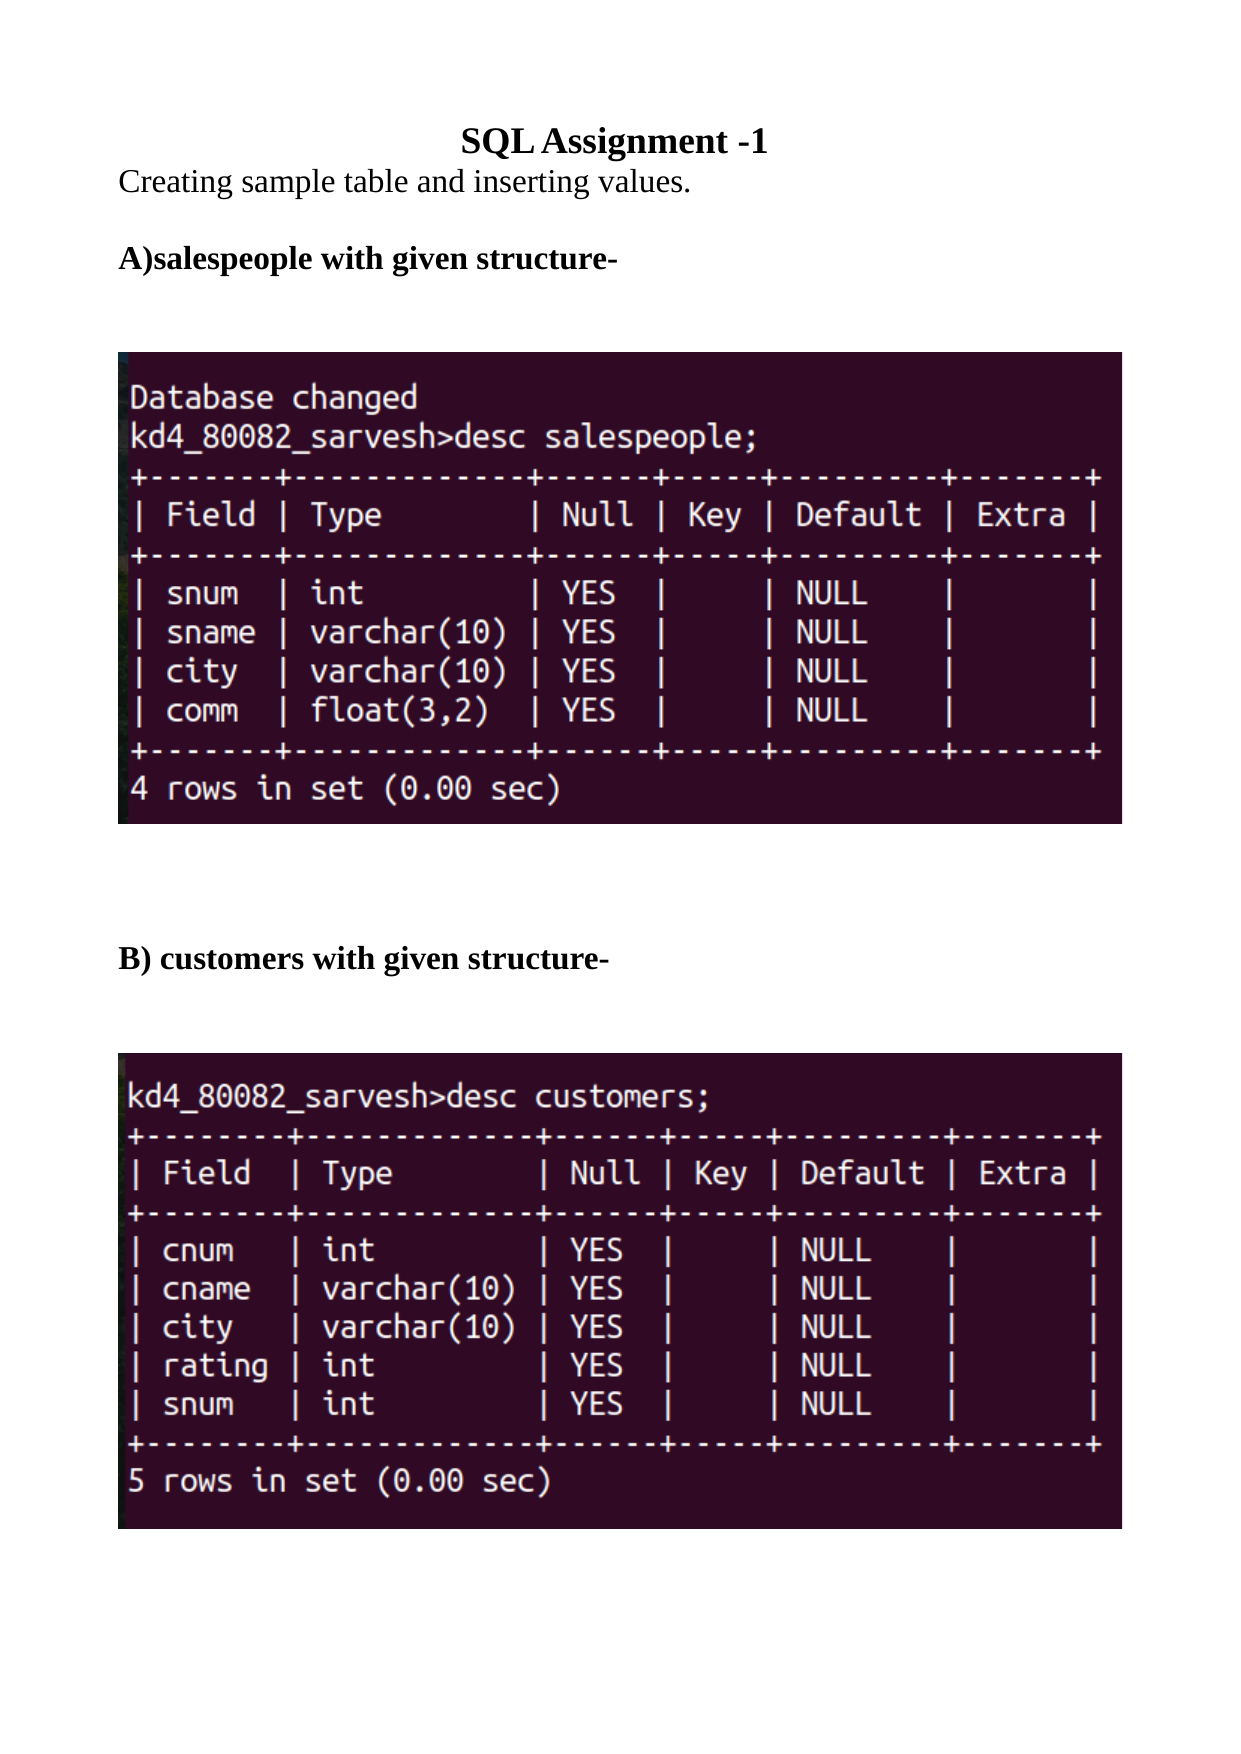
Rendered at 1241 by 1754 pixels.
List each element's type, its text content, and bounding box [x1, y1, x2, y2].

picture [118, 1053, 1123, 1529]
text B) customers with given structure- [118, 938, 1122, 977]
text SQL Assignment -1 [118, 118, 1122, 161]
picture [118, 352, 1123, 824]
text A)salespeople with given structure- [118, 238, 1122, 276]
text Creating sample table and inserting values. [118, 161, 1122, 199]
